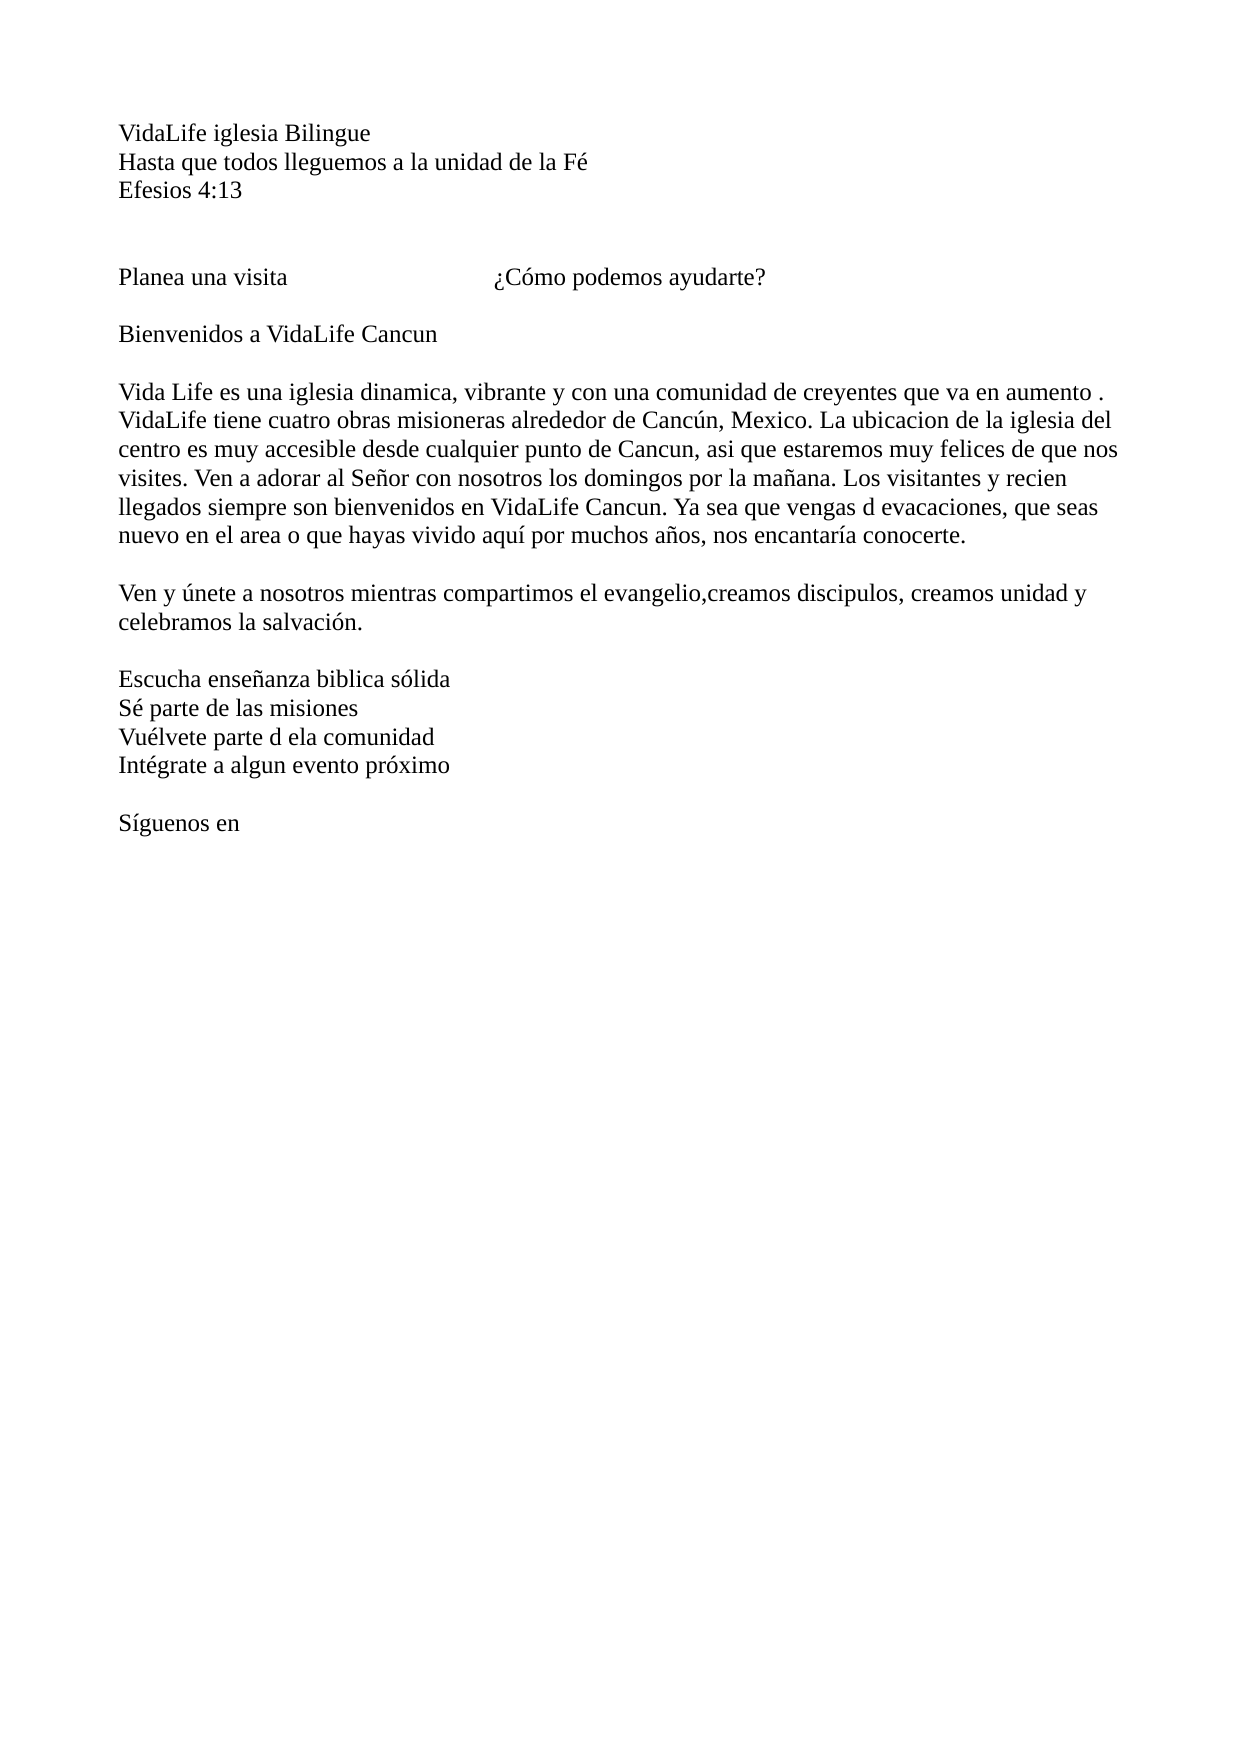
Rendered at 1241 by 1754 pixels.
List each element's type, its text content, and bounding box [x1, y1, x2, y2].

text Efesios 4:13 [118, 176, 1122, 204]
text Bienvenidos a VidaLife Cancun [118, 319, 1122, 348]
text Vuélvete parte d ela comunidad [118, 722, 1122, 751]
text Síguenos en [118, 808, 1122, 837]
text Intégrate a algun evento próximo [118, 751, 1122, 779]
text Sé parte de las misiones [118, 693, 1122, 722]
text Escucha enseñanza biblica sólida [118, 664, 1122, 693]
text Vida Life es una iglesia dinamica, vibrante y con una comunidad de creyentes que va en aumento . VidaLife tiene cuatro obras misioneras alrededor de Cancún, Mexico. La ubicacion de la iglesia del centro es muy accesible desde cualquier punto de Cancun, asi que estaremos muy felices de que nos visites. Ven a adorar al Señor con nosotros los domingos por la mañana. Los visitantes y recien llegados siempre son bienvenidos en VidaLife Cancun. Ya sea que vengas d evacaciones, que seas nuevo en el area o que hayas vivido aquí por muchos años, nos encantaría conocerte. [118, 377, 1122, 549]
text Ven y únete a nosotros mientras compartimos el evangelio,creamos discipulos, creamos unidad y celebramos la salvación. [118, 578, 1122, 636]
text VidaLife iglesia Bilingue [118, 118, 1122, 147]
text Hasta que todos lleguemos a la unidad de la Fé [118, 147, 1122, 176]
text Planea una visita ¿Cómo podemos ayudarte? [118, 262, 1122, 291]
